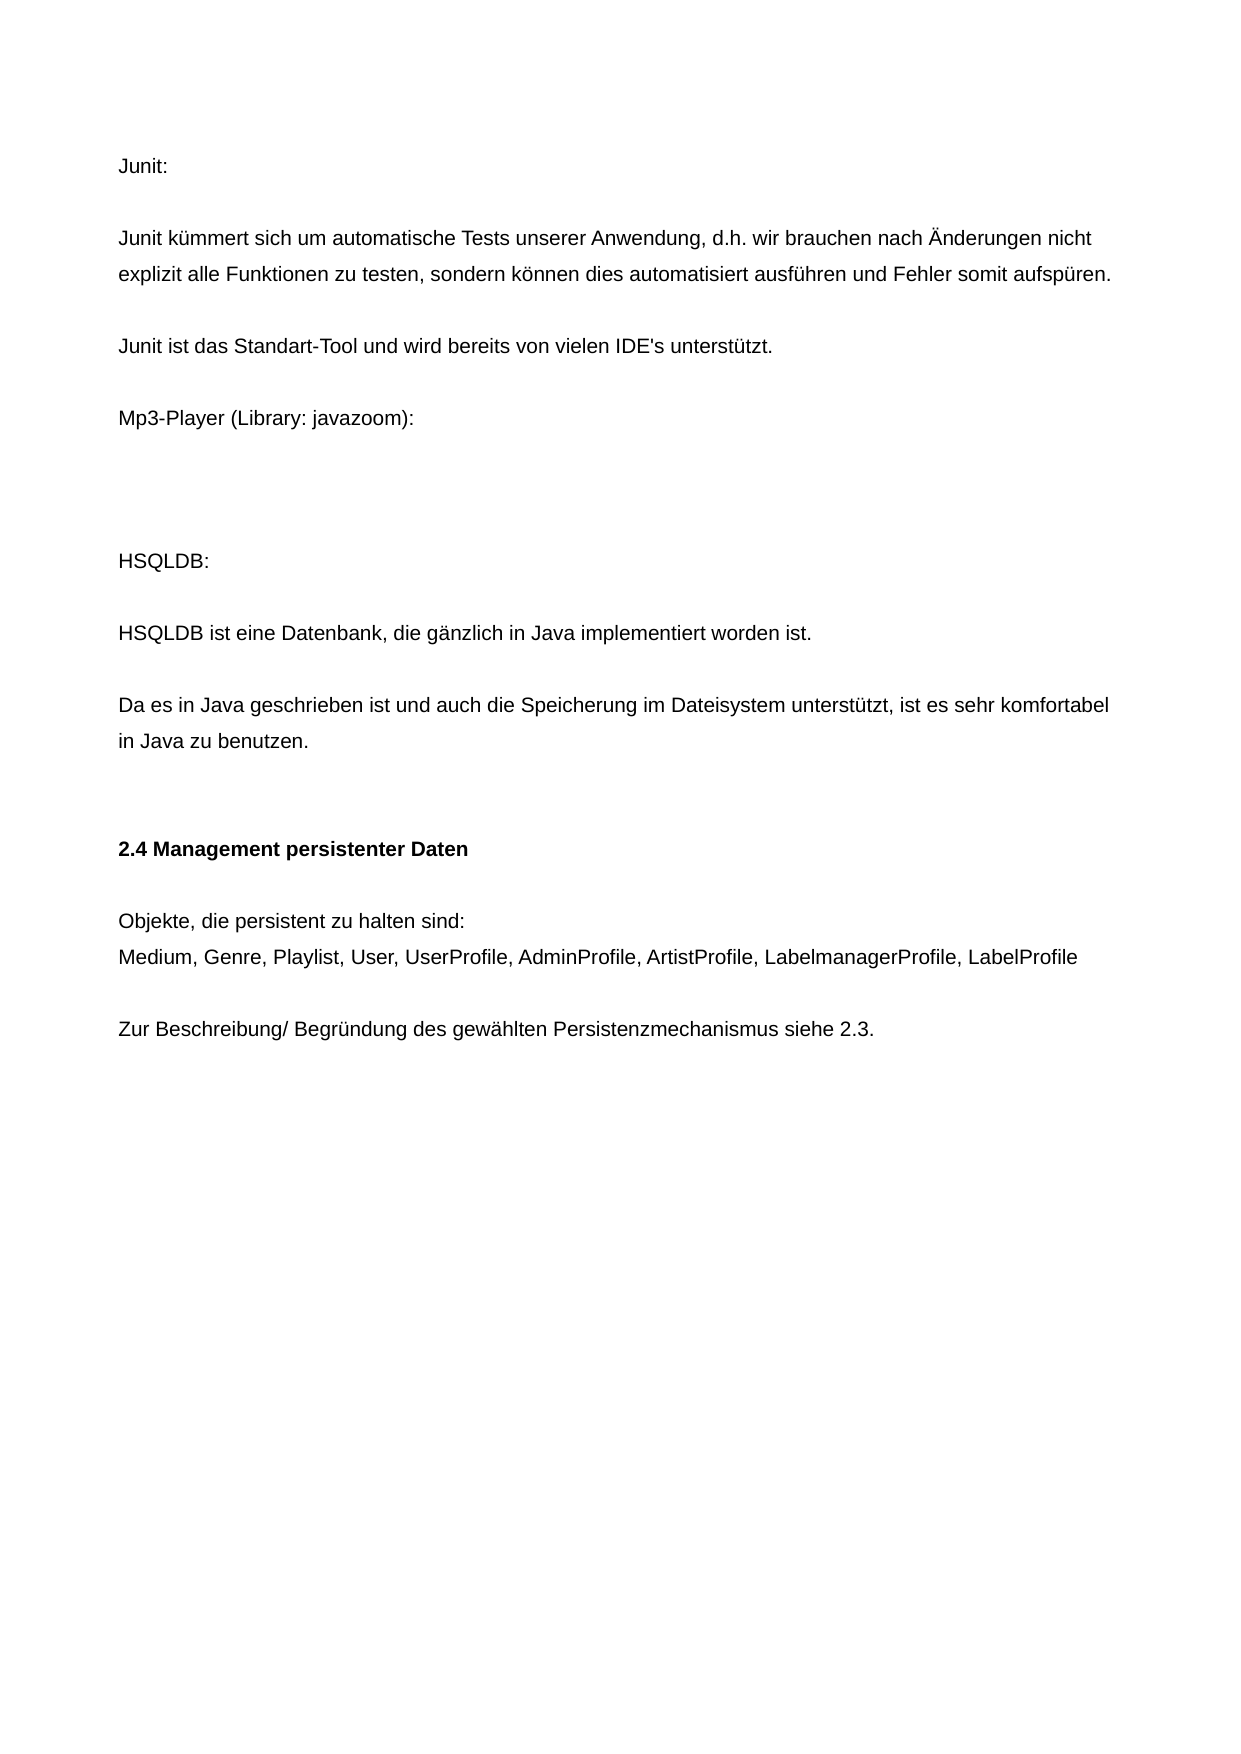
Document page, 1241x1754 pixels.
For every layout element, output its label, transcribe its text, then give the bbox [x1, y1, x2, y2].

text Zur Beschreibung/ Begründung des gewählten Persistenzmechanismus siehe 2.3. [118, 1017, 1122, 1041]
text HSQLDB: [118, 549, 1122, 573]
text Junit: [118, 154, 1122, 178]
text HSQLDB ist eine Datenbank, die gänzlich in Java implementiert worden ist. [118, 621, 1122, 645]
text Junit kümmert sich um automatische Tests unserer Anwendung, d.h. wir brauchen nach Änderungen nicht explizit alle Funktionen zu testen, sondern können dies automatisiert ausführen und Fehler somit aufspüren. [118, 226, 1122, 286]
text Mp3-Player (Library: javazoom): [118, 406, 1122, 429]
text 2.4 Management persistenter Daten [118, 837, 1122, 861]
text Objekte, die persistent zu halten sind: [118, 909, 1122, 933]
text Junit ist das Standart-Tool und wird bereits von vielen IDE's unterstützt. [118, 334, 1122, 358]
text Da es in Java geschrieben ist und auch die Speicherung im Dateisystem unterstützt, ist es sehr komfortabel in Java zu benutzen. [118, 693, 1122, 753]
text Medium, Genre, Playlist, User, UserProfile, AdminProfile, ArtistProfile, LabelmanagerProfile, LabelProfile [118, 945, 1122, 969]
